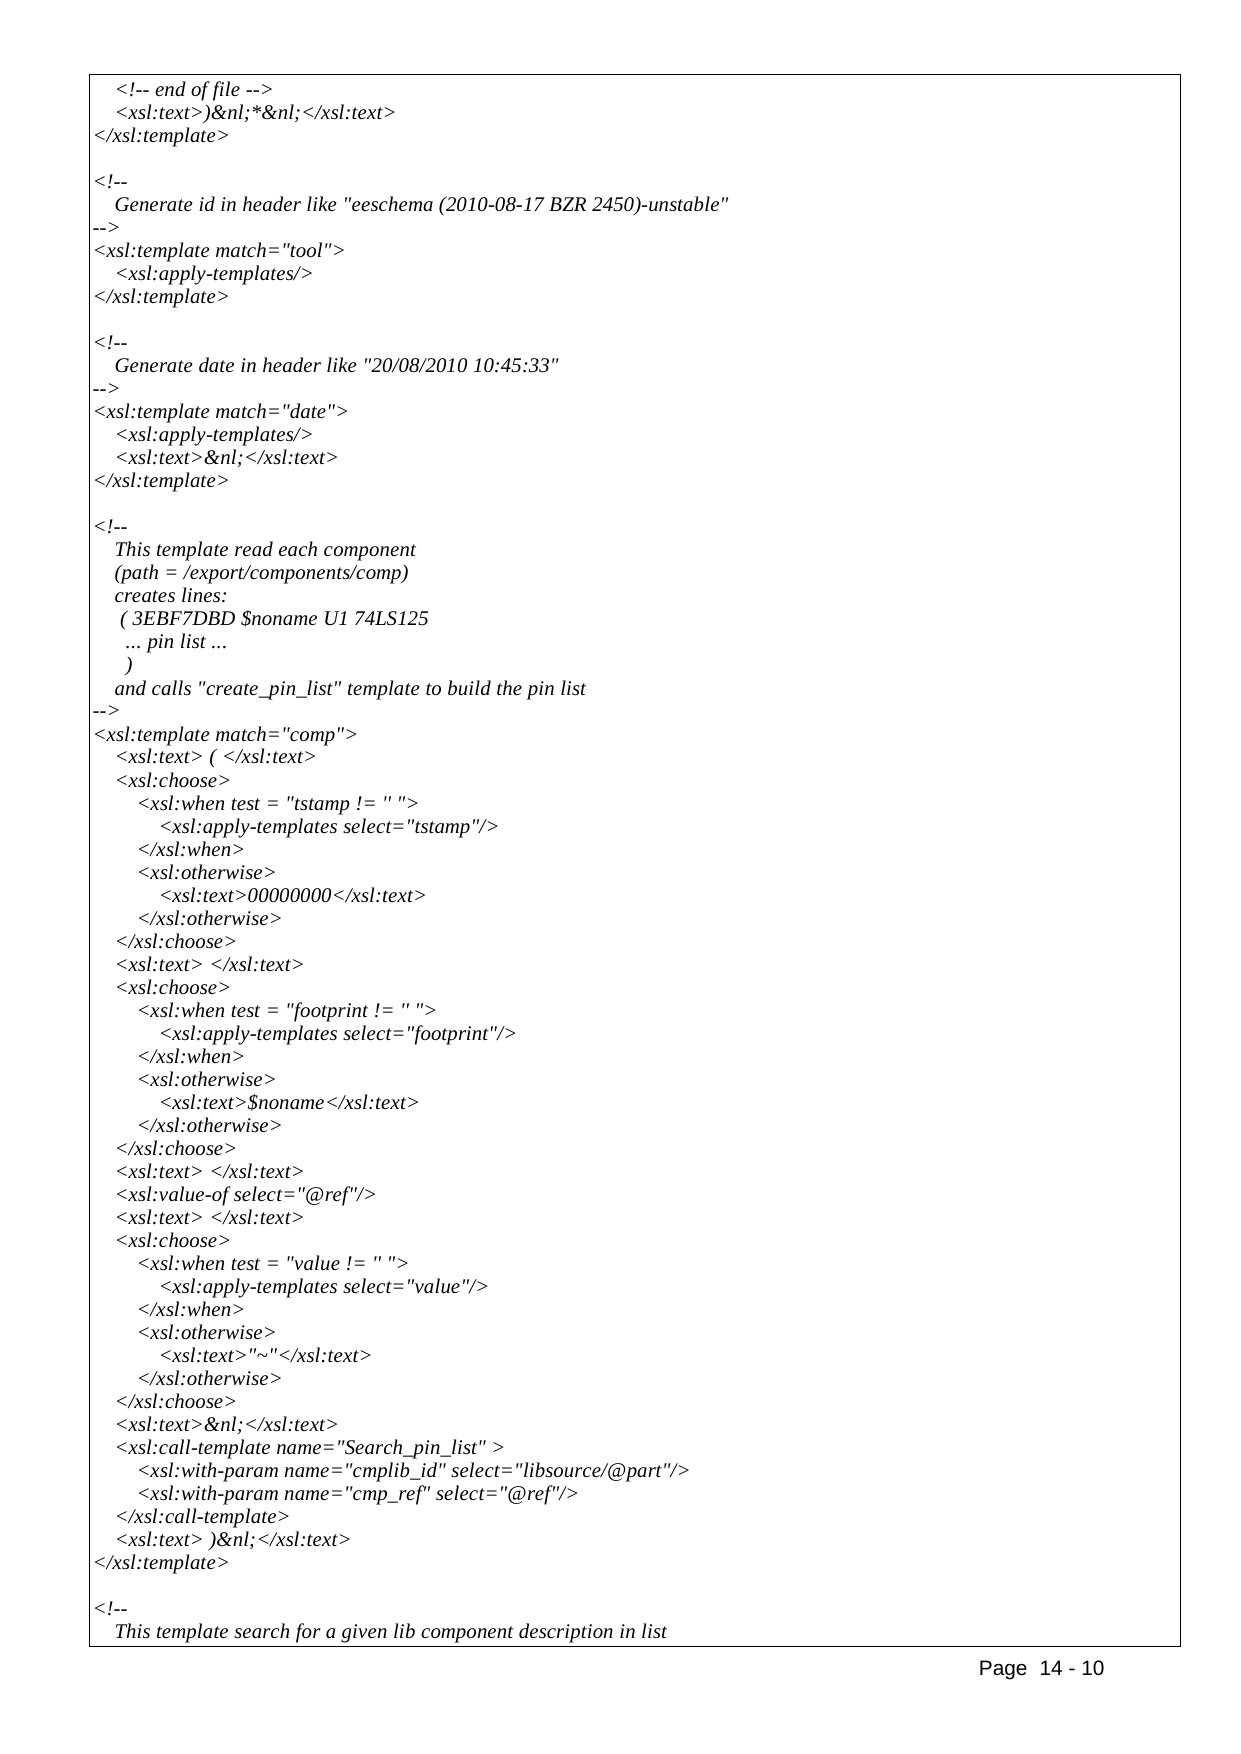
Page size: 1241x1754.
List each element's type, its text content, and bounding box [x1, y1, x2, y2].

text ... pin list ... [90, 626, 1180, 649]
text <xsl:text>&nl;</xsl:text> [90, 442, 1180, 465]
text </xsl:template> [90, 120, 1180, 147]
text </xsl:call-template> [90, 1501, 1180, 1524]
text <xsl:with-param name="cmp_ref" select="@ref"/> [90, 1478, 1180, 1501]
text <xsl:apply-templates/> [90, 419, 1180, 442]
text Generate id in header like "eeschema (2010-08-17 BZR 2450)-unstable" [90, 189, 1180, 212]
text ) [90, 649, 1180, 672]
text <!-- [90, 511, 1180, 534]
text <xsl:otherwise> [90, 857, 1180, 879]
text </xsl:otherwise> [90, 903, 1180, 926]
text creates lines: [90, 580, 1180, 603]
text <xsl:text> </xsl:text> [90, 1156, 1180, 1179]
text </xsl:choose> [90, 926, 1180, 949]
text --> [90, 373, 1180, 396]
text <xsl:text>)&nl;*&nl;</xsl:text> [90, 97, 1180, 120]
text <!-- [90, 327, 1180, 350]
text <xsl:text> )&nl;</xsl:text> [90, 1524, 1180, 1547]
text <xsl:template match="tool"> [90, 235, 1180, 258]
text and calls "create_pin_list" template to build the pin list [90, 672, 1180, 695]
text <xsl:otherwise> [90, 1064, 1180, 1087]
text This template read each component [90, 534, 1180, 557]
text --> [90, 695, 1180, 718]
text </xsl:choose> [90, 1133, 1180, 1156]
text ( 3EBF7DBD $noname U1 74LS125 [90, 603, 1180, 626]
text --> [90, 212, 1180, 235]
text (path = /export/components/comp) [90, 557, 1180, 580]
text <xsl:choose> [90, 972, 1180, 995]
text <xsl:choose> [90, 1225, 1180, 1248]
text <xsl:apply-templates select="value"/> [90, 1271, 1180, 1294]
text <xsl:call-template name="Search_pin_list" > [90, 1432, 1180, 1455]
text </xsl:template> [90, 281, 1180, 308]
text <xsl:text> </xsl:text> [90, 949, 1180, 972]
text <xsl:template match="date"> [90, 396, 1180, 419]
text <!-- [90, 1593, 1180, 1616]
text <xsl:with-param name="cmplib_id" select="libsource/@part"/> [90, 1455, 1180, 1478]
text </xsl:when> [90, 1041, 1180, 1064]
text <xsl:text>$noname</xsl:text> [90, 1087, 1180, 1110]
text <xsl:text> </xsl:text> [90, 1202, 1180, 1225]
text Generate date in header like "20/08/2010 10:45:33" [90, 350, 1180, 373]
text <xsl:apply-templates/> [90, 258, 1180, 281]
text <xsl:text>"~"</xsl:text> [90, 1340, 1180, 1363]
text </xsl:template> [90, 465, 1180, 492]
text <xsl:apply-templates select="tstamp"/> [90, 811, 1180, 833]
text <xsl:choose> [90, 764, 1180, 787]
text <xsl:when test = "value != '' "> [90, 1248, 1180, 1271]
text <xsl:template match="comp"> [90, 718, 1180, 741]
text </xsl:choose> [90, 1386, 1180, 1409]
text </xsl:when> [90, 1294, 1180, 1317]
text <xsl:text>&nl;</xsl:text> [90, 1409, 1180, 1432]
text </xsl:otherwise> [90, 1110, 1180, 1133]
text <!-- end of file --> [90, 75, 1180, 97]
text <!-- [90, 166, 1180, 189]
text </xsl:template> [90, 1547, 1180, 1574]
text This template search for a given lib component description in list [90, 1616, 1180, 1646]
text <xsl:text> ( </xsl:text> [90, 741, 1180, 764]
text <xsl:when test = "footprint != '' "> [90, 995, 1180, 1018]
text <xsl:value-of select="@ref"/> [90, 1179, 1180, 1202]
text <xsl:text>00000000</xsl:text> [90, 879, 1180, 903]
text <xsl:when test = "tstamp != '' "> [90, 787, 1180, 811]
text <xsl:otherwise> [90, 1317, 1180, 1340]
text </xsl:when> [90, 833, 1180, 857]
text </xsl:otherwise> [90, 1363, 1180, 1386]
text <xsl:apply-templates select="footprint"/> [90, 1018, 1180, 1041]
